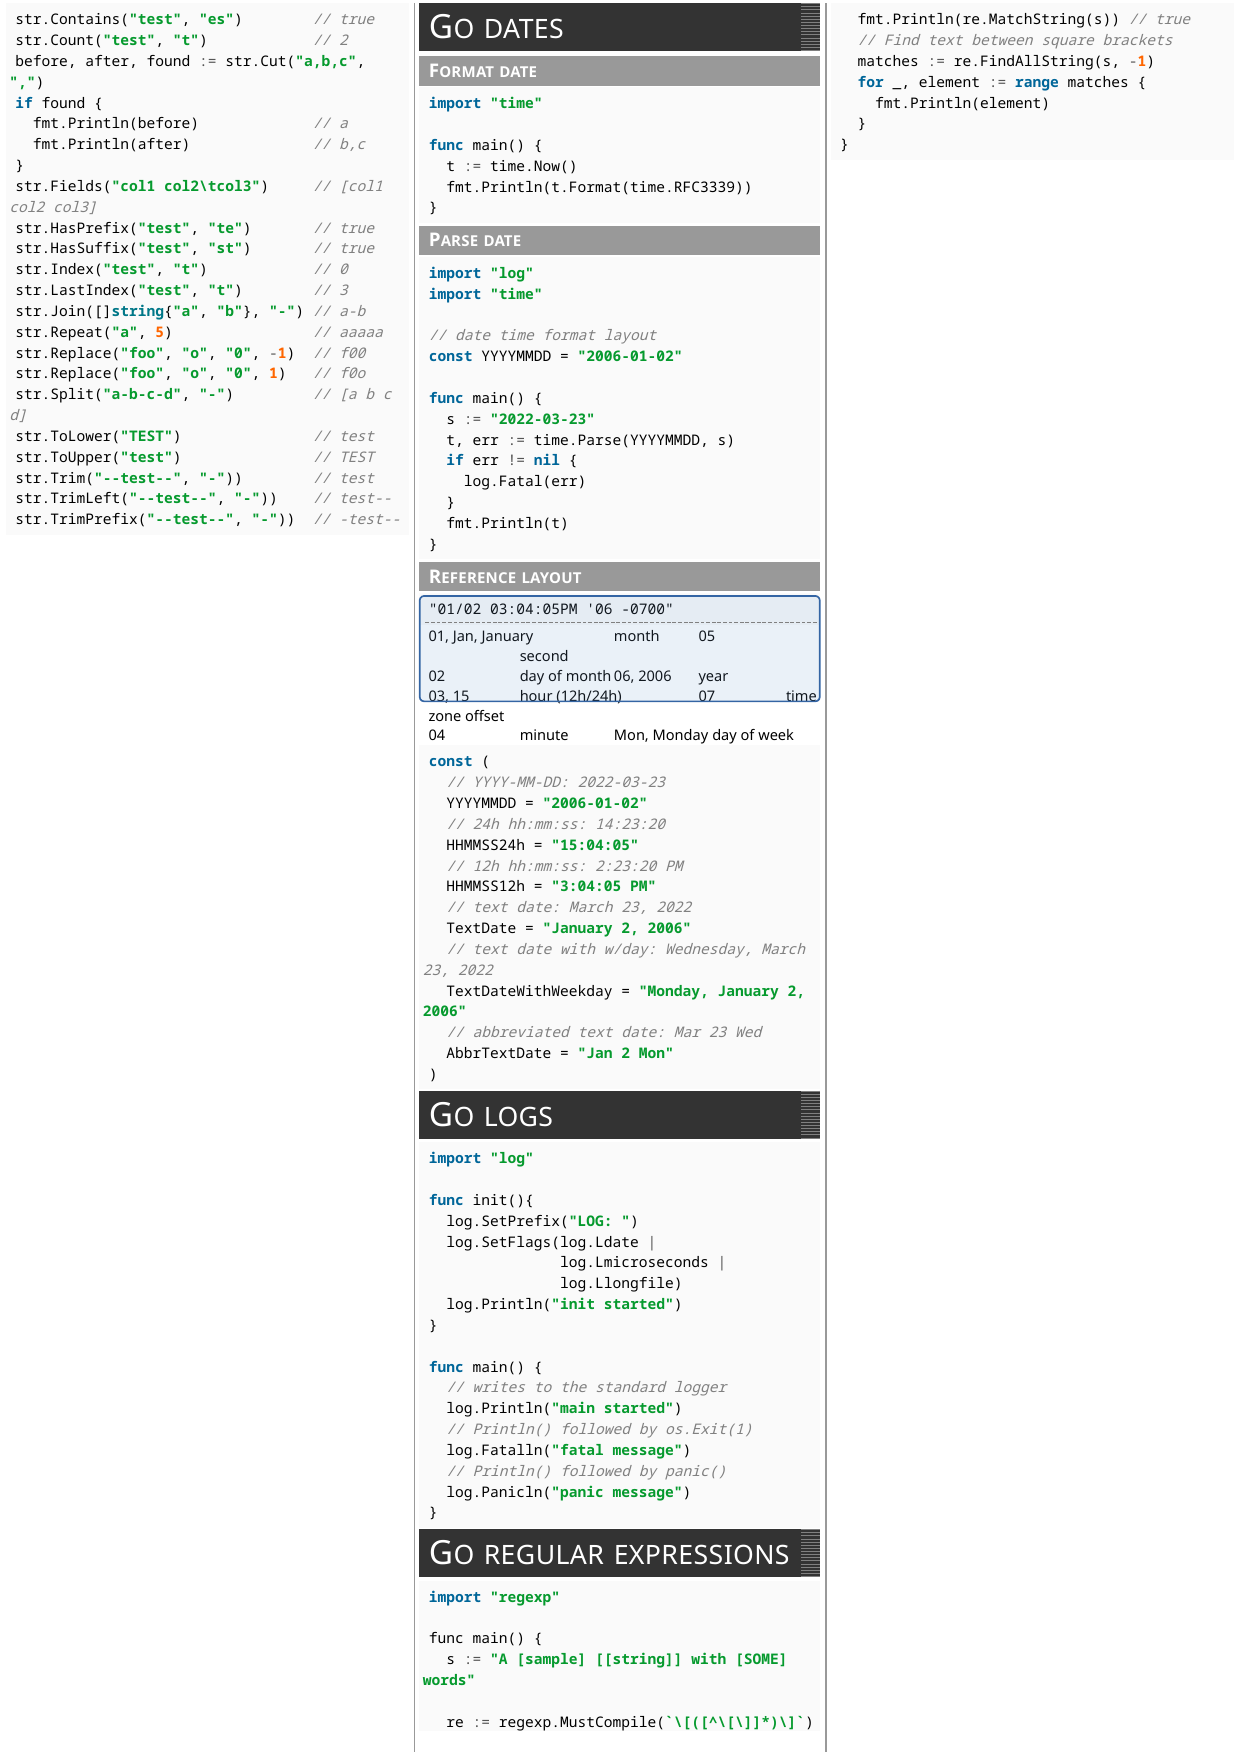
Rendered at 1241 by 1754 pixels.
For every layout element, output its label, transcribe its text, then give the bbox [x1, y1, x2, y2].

text str.Split("a-b-c-d", "-") // [a b c d] [6, 378, 409, 420]
text log.SetPrefix("LOG: ") [419, 1204, 820, 1225]
text str.HasSuffix("test", "st") // true [6, 232, 409, 253]
text // text date with w/day: Wednesday, March 23, 2022 [419, 933, 820, 974]
text import "log" [419, 257, 820, 277]
text YYYYMMDD = "2006-01-02" [419, 787, 820, 808]
title Go regular expressions [419, 1529, 820, 1577]
text log.Fatal(err) [419, 465, 820, 486]
text before, after, found := str.Cut("a,b,c", ",") [6, 45, 409, 86]
text } [831, 128, 1234, 160]
text import "regexp" [419, 1581, 820, 1601]
text fmt.Println(before) // a [6, 107, 409, 128]
text HHMMSS12h = "3:04:05 PM" [419, 870, 820, 891]
text log.Lmicroseconds | [419, 1246, 820, 1267]
text str.Replace("foo", "o", "0", -1) // f00 [6, 336, 409, 357]
text fmt.Println(t) [419, 507, 820, 527]
title Reference layout [419, 562, 820, 591]
text str.HasPrefix("test", "te") // true [6, 211, 409, 232]
title Parse date [419, 226, 820, 255]
title Format date [419, 56, 820, 86]
text } [419, 191, 820, 223]
text HHMMSS24h = "15:04:05" [419, 828, 820, 849]
text log.SetFlags(log.Ldate | [419, 1225, 820, 1246]
title Go dates [419, 3, 820, 51]
text fmt.Println(re.MatchString(s)) // true [831, 3, 1234, 24]
text AbbrTextDate = "Jan 2 Mon" [419, 1037, 820, 1058]
text ) [419, 1058, 820, 1089]
text if err != nil { [419, 444, 820, 465]
text // Println() followed by os.Exit(1) [419, 1413, 820, 1434]
text } [419, 527, 820, 559]
text // text date: March 23, 2022 [419, 891, 820, 912]
text // Println() followed by panic() [419, 1454, 820, 1475]
text log.Println("main started") [419, 1392, 820, 1413]
text str.LastIndex("test", "t") // 3 [6, 274, 409, 295]
text // date time format layout [419, 319, 820, 340]
text for _, element := range matches { [831, 66, 1234, 86]
text } [419, 486, 820, 507]
text func main() { [419, 1622, 820, 1643]
text t, err := time.Parse(YYYYMMDD, s) [419, 423, 820, 444]
text if found { [6, 86, 409, 107]
text 03, 15 hour (12h/24h) 07 time zone offset [428, 685, 823, 725]
text s := "2022-03-23" [419, 402, 820, 423]
text const ( [419, 745, 820, 766]
text func main() { [419, 382, 820, 402]
text // 12h hh:mm:ss: 2:23:20 PM [419, 849, 820, 870]
text str.Contains("test", "es") // true [6, 3, 409, 24]
text log.Fatalln("fatal message") [419, 1434, 820, 1454]
text func init(){ [419, 1184, 820, 1204]
text str.TrimLeft("--test--", "-")) // test-- [6, 482, 409, 503]
text // Find text between square brackets [831, 24, 1234, 45]
text str.TrimPrefix("--test--", "-")) // -test-- [6, 503, 409, 535]
text import "time" [419, 87, 820, 108]
text TextDate = "January 2, 2006" [419, 912, 820, 933]
text // 24h hh:mm:ss: 14:23:20 [419, 808, 820, 828]
text // YYYY-MM-DD: 2022-03-23 [419, 766, 820, 787]
text } [419, 1496, 820, 1528]
text str.Replace("foo", "o", "0", 1) // f0o [6, 357, 409, 378]
text str.Count("test", "t") // 2 [6, 24, 409, 45]
text import "log" [419, 1142, 820, 1163]
text str.Trim("--test--", "-")) // test [6, 461, 409, 482]
text 04 minute Mon, Monday day of week [428, 725, 823, 745]
text str.ToUpper("test") // TEST [6, 441, 409, 461]
text fmt.Println(t.Format(time.RFC3339)) [419, 170, 820, 191]
text fmt.Println(element) [831, 86, 1234, 107]
text log.Println("init started") [419, 1288, 820, 1309]
text } [6, 149, 409, 170]
text s := "A [sample] [[string]] with [SOME] words" [419, 1643, 820, 1685]
text matches := re.FindAllString(s, -1) [831, 45, 1234, 66]
text const YYYYMMDD = "2006-01-02" [419, 340, 820, 361]
text func main() { [419, 1350, 820, 1371]
text func main() { [419, 129, 820, 149]
text } [831, 107, 1234, 128]
text import "time" [419, 277, 820, 298]
text re := regexp.MustCompile(`\[([^\[\]]*)\]`) [419, 1706, 820, 1731]
text log.Llongfile) [419, 1267, 820, 1288]
text // abbreviated text date: Mar 23 Wed [419, 1016, 820, 1037]
text } [419, 1309, 820, 1329]
text str.ToLower("TEST") // test [6, 420, 409, 441]
text str.Index("test", "t") // 0 [6, 253, 409, 274]
text // writes to the standard logger [419, 1371, 820, 1392]
text fmt.Println(after) // b,c [6, 128, 409, 149]
text log.Panicln("panic message") [419, 1475, 820, 1496]
text t := time.Now() [419, 149, 820, 170]
text str.Repeat("a", 5) // aaaaa [6, 316, 409, 336]
text TextDateWithWeekday = "Monday, January 2, 2006" [419, 974, 820, 1016]
text str.Join([]string{"a", "b"}, "-") // a-b [6, 295, 409, 316]
title Go logs [419, 1091, 820, 1139]
text str.Fields("col1 col2\tcol3") // [col1 col2 col3] [6, 170, 409, 211]
